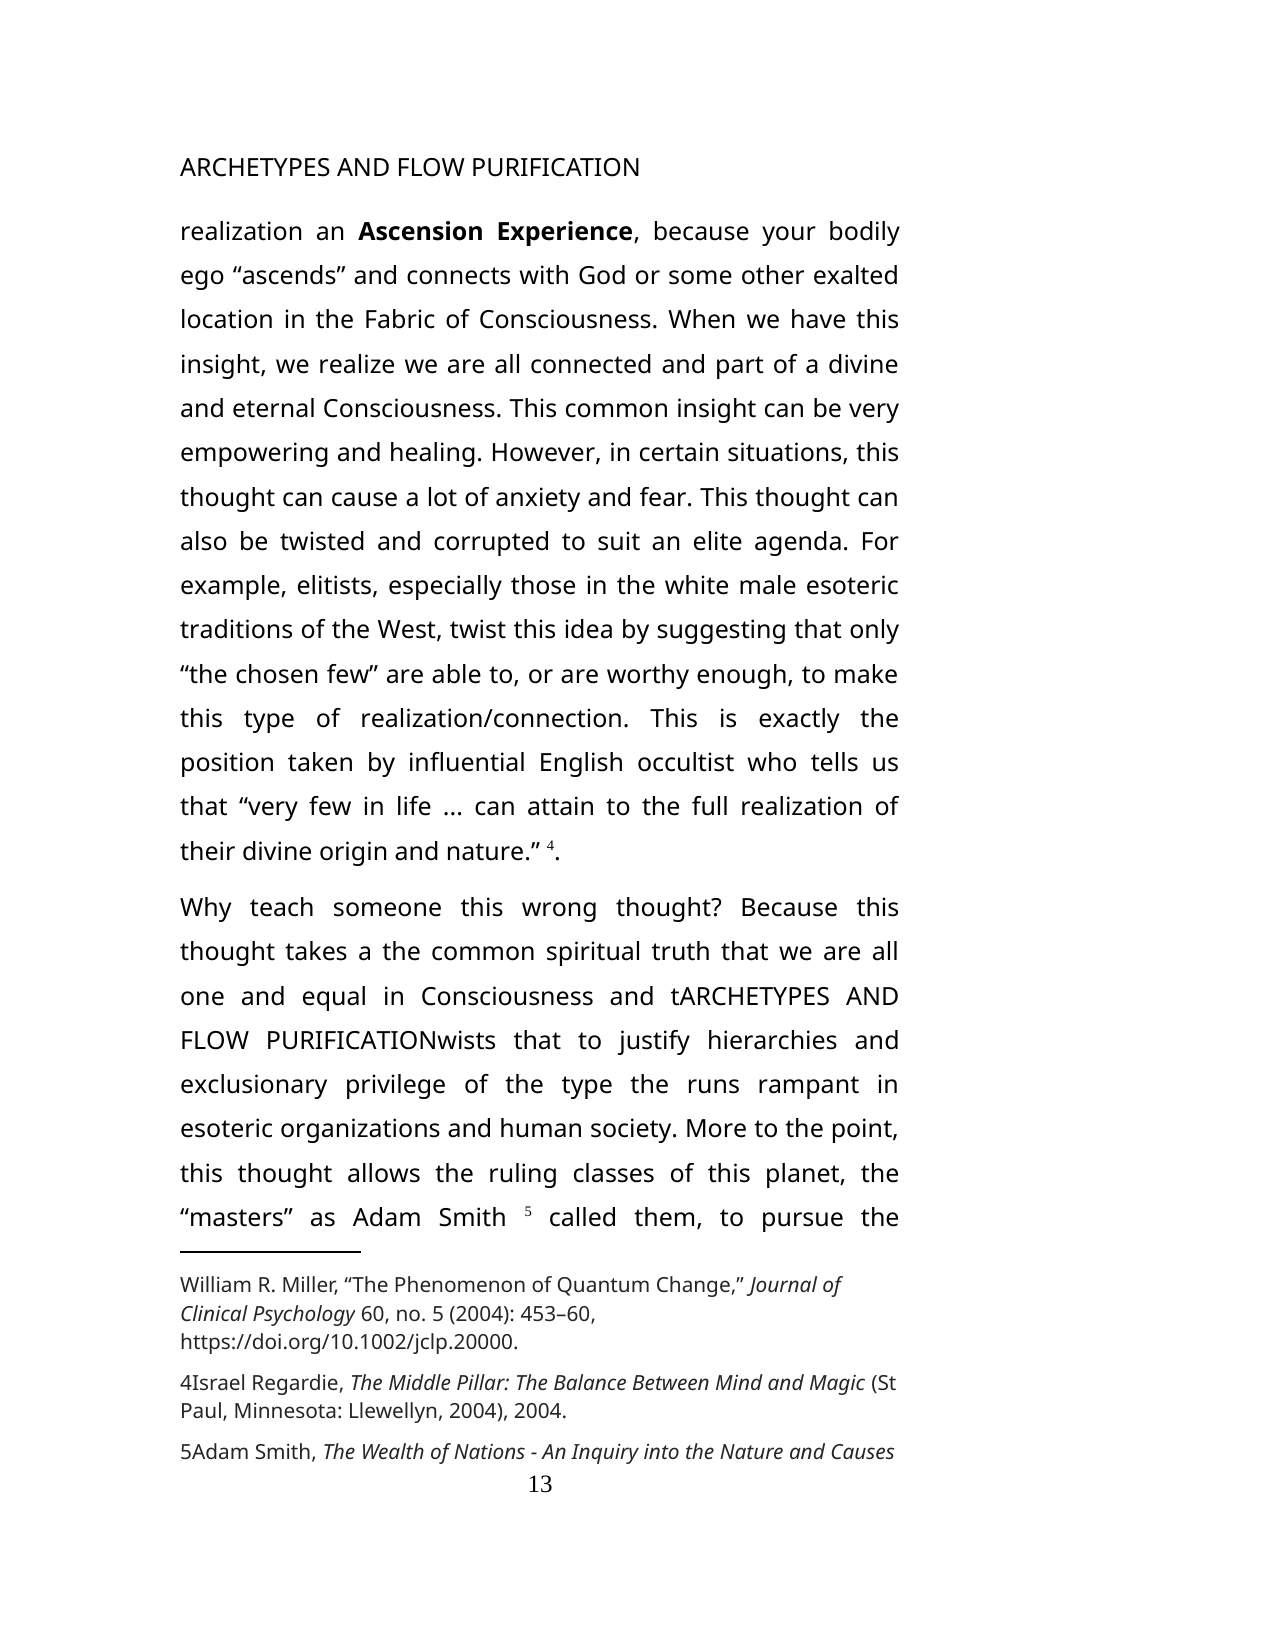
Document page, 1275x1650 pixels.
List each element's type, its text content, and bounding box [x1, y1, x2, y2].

text Adam Smith, The Wealth of Nations - An Inquiry into the Nature and Causes [180, 1437, 900, 1466]
text realization an Ascension Experience, because your bodily ego “ascends” and connects with God or some other exalted location in the Fabric of Consciousness. When we have this insight, we realize we are all connected and part of a divine and eternal Consciousness. This common insight can be very empowering and healing. However, in certain situations, this thought can cause a lot of anxiety and fear. This thought can also be twisted and corrupted to suit an elite agenda. For example, elitists, especially those in the white male esoteric traditions of the West, twist this idea by suggesting that only “the chosen few” are able to, or are worthy enough, to make this type of realization/connection. This is exactly the position taken by influential English occultist who tells us that “very few in life ... can attain to the full realization of their divine origin and nature.” . [180, 213, 900, 867]
text Israel Regardie, The Middle Pillar: The Balance Between Mind and Magic (St Paul, Minnesota: Llewellyn, 2004), 2004. [567, 1368, 900, 1425]
text William Harmless, Mystics (New York: Oxford University Press, 2008); William R. Miller, “The Phenomenon of Quantum Change,” Journal of Clinical Psychology 60, no. 5 (2004): 453–60, https://doi.org/10.1002/jclp.20000. [519, 1270, 900, 1356]
text Why teach someone this wrong thought? Because this thought takes a the common spiritual truth that we are all one and equal in Consciousness and tARCHETYPES AND FLOW PURIFICATIONwists that to justify hierarchies and exclusionary privilege of the type the runs rampant in esoteric organizations and human society. More to the point, this thought allows the ruling classes of this planet, the “masters” as Adam Smith called them, to pursue the [180, 889, 900, 1233]
